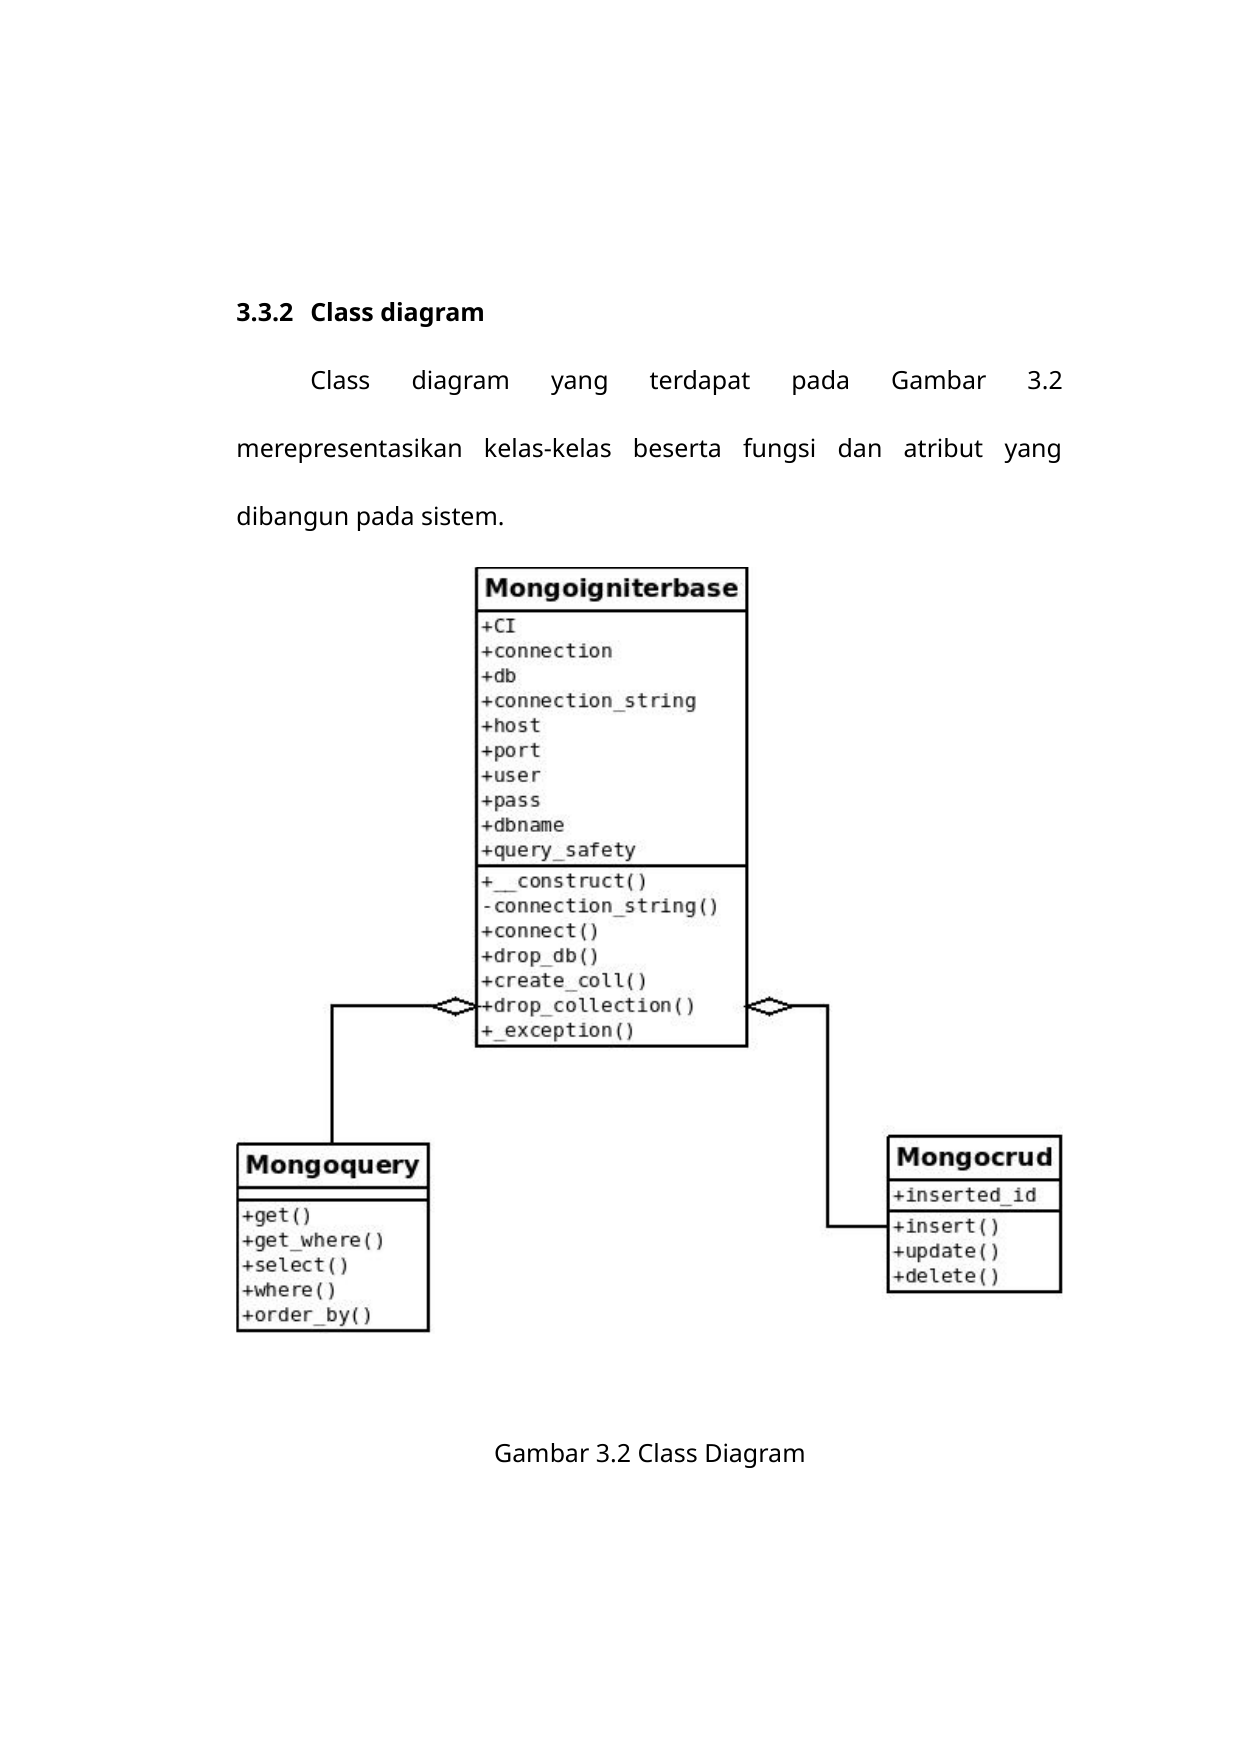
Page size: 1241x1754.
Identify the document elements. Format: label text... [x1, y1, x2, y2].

text Gambar 3.2 Class Diagram [236, 1435, 1063, 1469]
picture [236, 567, 1063, 1334]
text 3.3.2 Class diagram [236, 294, 1063, 328]
text Class diagram yang terdapat pada Gambar 3.2 merepresentasikan kelas-kelas beserta fungsi dan atribut yang dibangun pada sistem. [236, 363, 1063, 533]
